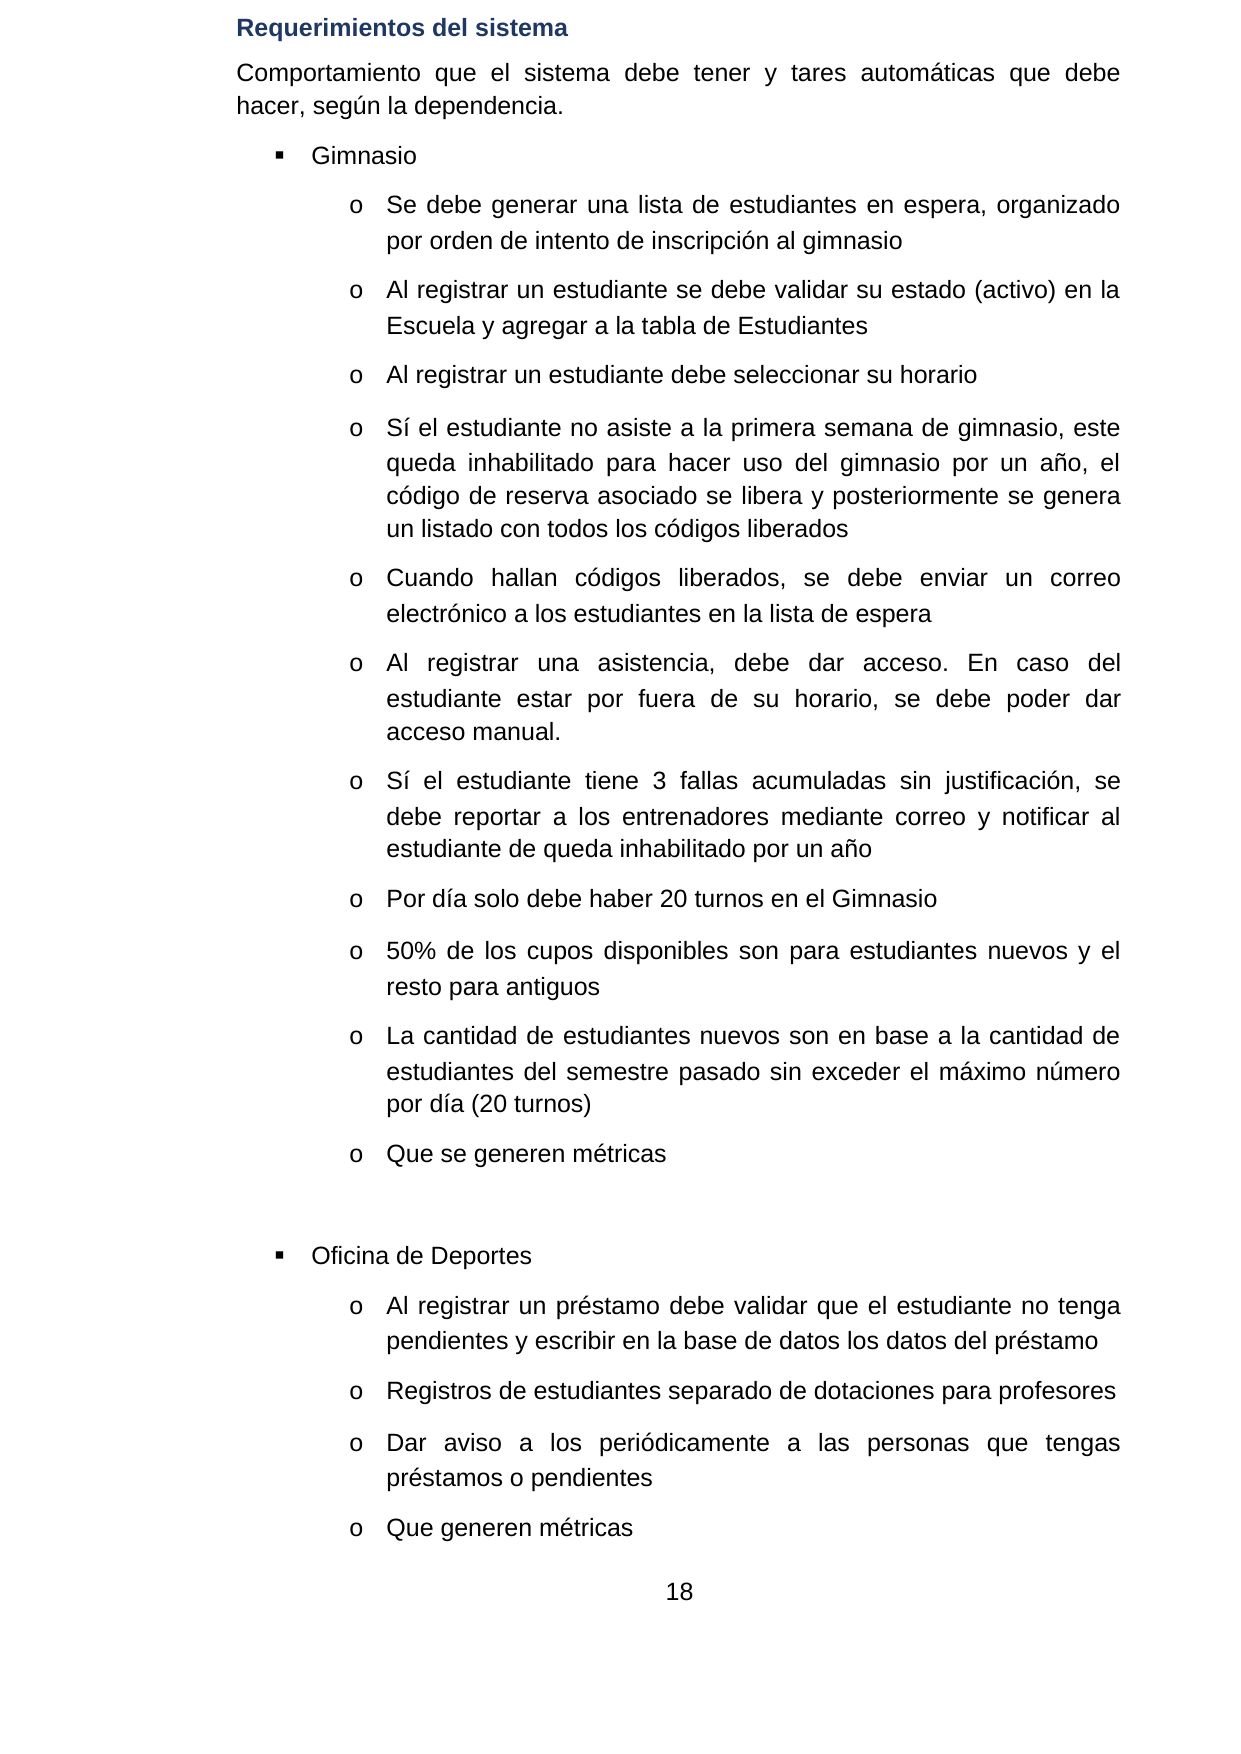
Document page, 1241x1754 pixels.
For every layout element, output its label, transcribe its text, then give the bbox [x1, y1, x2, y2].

subtitle Requerimientos del sistema [236, 12, 1122, 41]
list Al registrar un estudiante se debe validar su estado (activo) en la Escuela y agregar a la tabla de Estudiantes [349, 275, 1122, 339]
list Oficina de Deportes [274, 1241, 1122, 1270]
list 50% de los cupos disponibles son para estudiantes nuevos y el resto para antiguos [349, 936, 1122, 1000]
text Comportamiento que el sistema debe tener y tares automáticas que debe hacer, según la dependencia. [236, 58, 1122, 120]
list Sí el estudiante tiene 3 fallas acumuladas sin justificación, se debe reportar a los entrenadores mediante correo y notificar al estudiante de queda inhabilitado por un año [349, 766, 1122, 863]
list Se debe generar una lista de estudiantes en espera, organizado por orden de intento de inscripción al gimnasio [349, 191, 1122, 254]
list Registros de estudiantes separado de dotaciones para profesores [349, 1376, 1122, 1407]
list Cuando hallan códigos liberados, se debe enviar un correo electrónico a los estudiantes en la lista de espera [349, 563, 1122, 627]
list Que se generen métricas [349, 1139, 1122, 1170]
list Que generen métricas [349, 1513, 1122, 1544]
list Al registrar un préstamo debe validar que el estudiante no tenga pendientes y escribir en la base de datos los datos del préstamo [349, 1291, 1122, 1355]
list Al registrar un estudiante debe seleccionar su horario [349, 360, 1122, 391]
list La cantidad de estudiantes nuevos son en base a la cantidad de estudiantes del semestre pasado sin exceder el máximo número por día (20 turnos) [349, 1021, 1122, 1118]
list Por día solo debe haber 20 turnos en el Gimnasio [349, 884, 1122, 915]
list Al registrar una asistencia, debe dar acceso. En caso del estudiante estar por fuera de su horario, se debe poder dar acceso manual. [349, 648, 1122, 745]
list Gimnasio [274, 141, 1122, 169]
list Dar aviso a los periódicamente a las personas que tengas préstamos o pendientes [349, 1428, 1122, 1492]
list Sí el estudiante no asiste a la primera semana de gimnasio, este queda inhabilitado para hacer uso del gimnasio por un año, el código de reserva asociado se libera y posteriormente se genera un listado con todos los códigos liberados [349, 412, 1122, 542]
